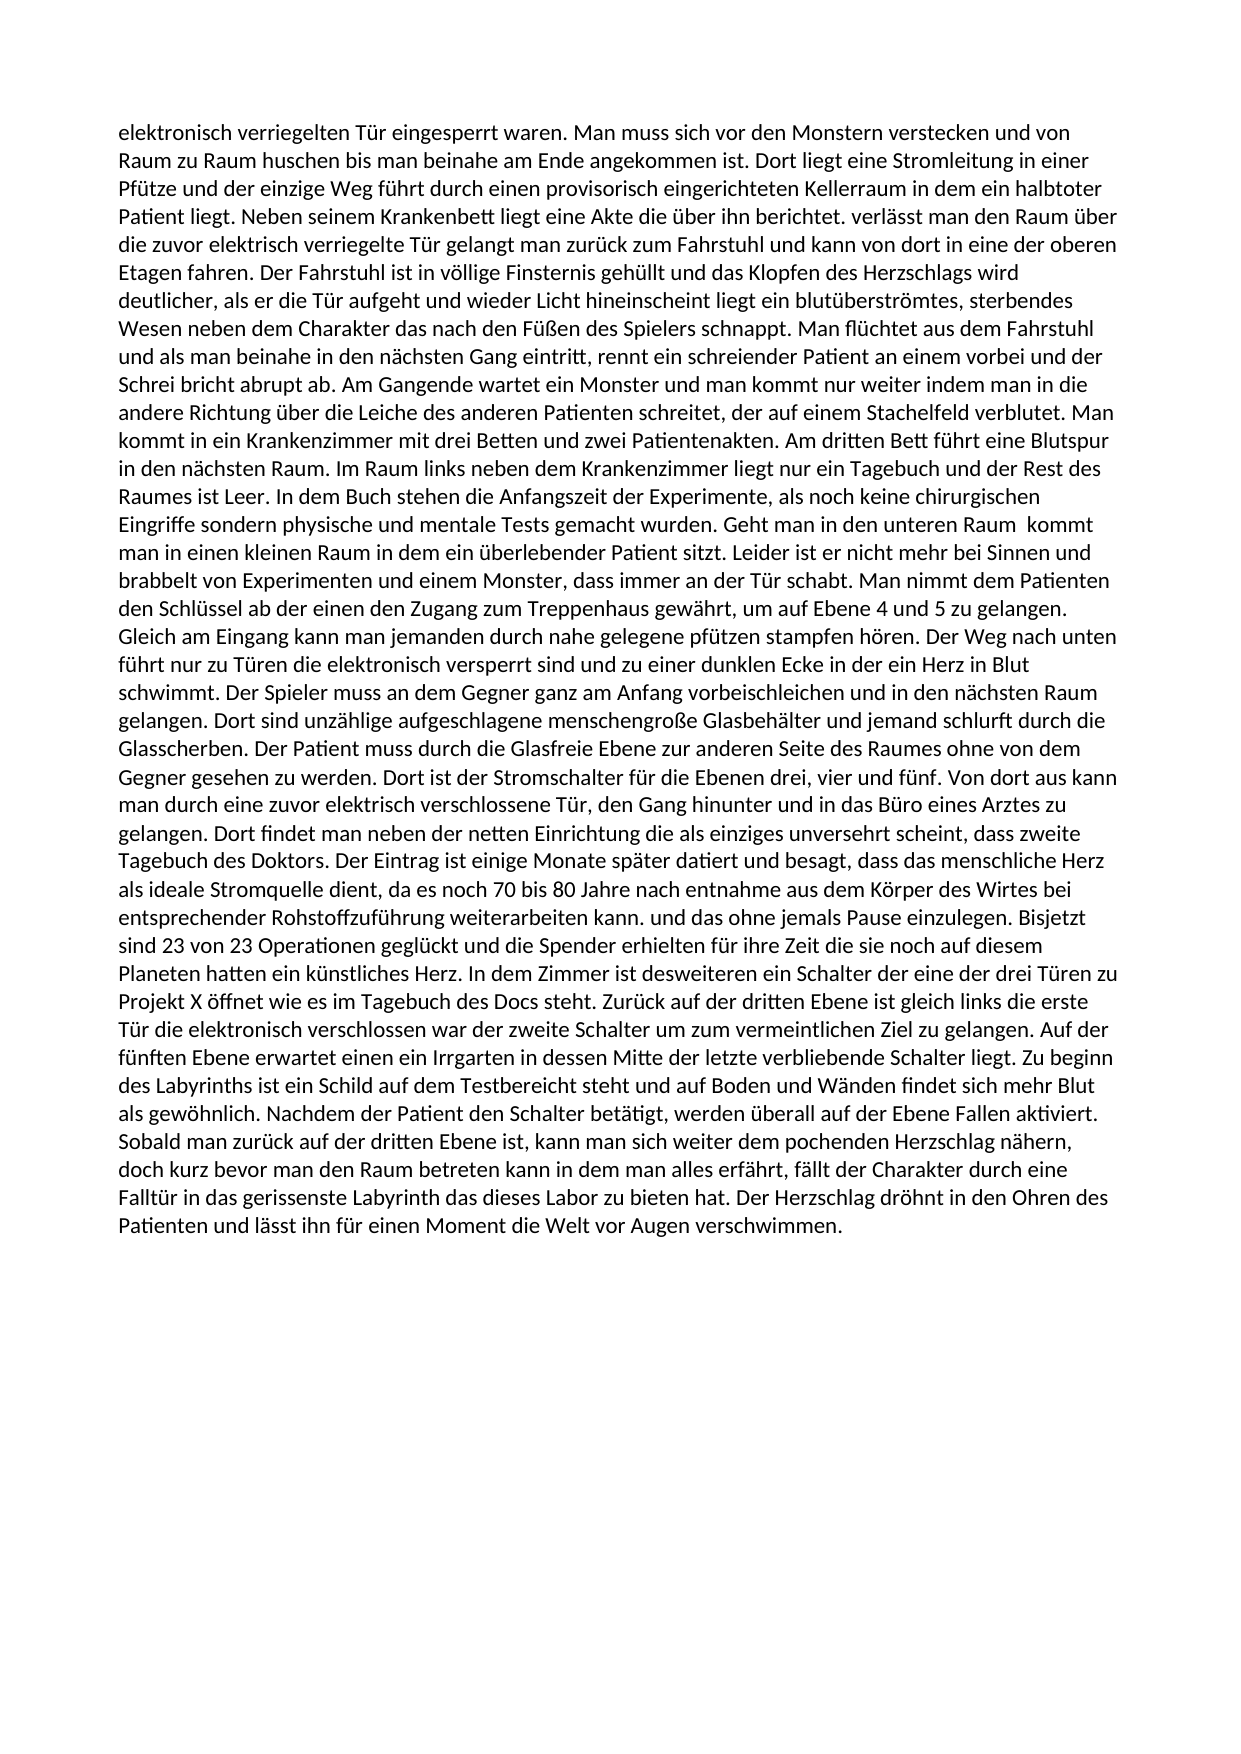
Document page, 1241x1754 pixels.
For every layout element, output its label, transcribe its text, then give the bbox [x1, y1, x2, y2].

text elektronisch verriegelten Tür eingesperrt waren. Man muss sich vor den Monstern verstecken und von Raum zu Raum huschen bis man beinahe am Ende angekommen ist. Dort liegt eine Stromleitung in einer Pfütze und der einzige Weg führt durch einen provisorisch eingerichteten Kellerraum in dem ein halbtoter Patient liegt. Neben seinem Krankenbett liegt eine Akte die über ihn berichtet. verlässt man den Raum über die zuvor elektrisch verriegelte Tür gelangt man zurück zum Fahrstuhl und kann von dort in eine der oberen Etagen fahren. Der Fahrstuhl ist in völlige Finsternis gehüllt und das Klopfen des Herzschlags wird deutlicher, als er die Tür aufgeht und wieder Licht hineinscheint liegt ein blutüberströmtes, sterbendes Wesen neben dem Charakter das nach den Füßen des Spielers schnappt. Man flüchtet aus dem Fahrstuhl und als man beinahe in den nächsten Gang eintritt, rennt ein schreiender Patient an einem vorbei und der Schrei bricht abrupt ab. Am Gangende wartet ein Monster und man kommt nur weiter indem man in die andere Richtung über die Leiche des anderen Patienten schreitet, der auf einem Stachelfeld verblutet. Man kommt in ein Krankenzimmer mit drei Betten und zwei Patientenakten. Am dritten Bett führt eine Blutspur in den nächsten Raum. Im Raum links neben dem Krankenzimmer liegt nur ein Tagebuch und der Rest des Raumes ist Leer. In dem Buch stehen die Anfangszeit der Experimente, als noch keine chirurgischen Eingriffe sondern physische und mentale Tests gemacht wurden. Geht man in den unteren Raum kommt man in einen kleinen Raum in dem ein überlebender Patient sitzt. Leider ist er nicht mehr bei Sinnen und brabbelt von Experimenten und einem Monster, dass immer an der Tür schabt. Man nimmt dem Patienten den Schlüssel ab der einen den Zugang zum Treppenhaus gewährt, um auf Ebene 4 und 5 zu gelangen. Gleich am Eingang kann man jemanden durch nahe gelegene pfützen stampfen hören. Der Weg nach unten führt nur zu Türen die elektronisch versperrt sind und zu einer dunklen Ecke in der ein Herz in Blut schwimmt. Der Spieler muss an dem Gegner ganz am Anfang vorbeischleichen und in den nächsten Raum gelangen. Dort sind unzählige aufgeschlagene menschengroße Glasbehälter und jemand schlurft durch die Glasscherben. Der Patient muss durch die Glasfreie Ebene zur anderen Seite des Raumes ohne von dem Gegner gesehen zu werden. Dort ist der Stromschalter für die Ebenen drei, vier und fünf. Von dort aus kann man durch eine zuvor elektrisch verschlossene Tür, den Gang hinunter und in das Büro eines Arztes zu gelangen. Dort findet man neben der netten Einrichtung die als einziges unversehrt scheint, dass zweite Tagebuch des Doktors. Der Eintrag ist einige Monate später datiert und besagt, dass das menschliche Herz als ideale Stromquelle dient, da es noch 70 bis 80 Jahre nach entnahme aus dem Körper des Wirtes bei entsprechender Rohstoffzuführung weiterarbeiten kann. und das ohne jemals Pause einzulegen. Bisjetzt sind 23 von 23 Operationen geglückt und die Spender erhielten für ihre Zeit die sie noch auf diesem Planeten hatten ein künstliches Herz. In dem Zimmer ist desweiteren ein Schalter der eine der drei Türen zu Projekt X öffnet wie es im Tagebuch des Docs steht. Zurück auf der dritten Ebene ist gleich links die erste Tür die elektronisch verschlossen war der zweite Schalter um zum vermeintlichen Ziel zu gelangen. Auf der fünften Ebene erwartet einen ein Irrgarten in dessen Mitte der letzte verbliebende Schalter liegt. Zu beginn des Labyrinths ist ein Schild auf dem Testbereicht steht und auf Boden und Wänden findet sich mehr Blut als gewöhnlich. Nachdem der Patient den Schalter betätigt, werden überall auf der Ebene Fallen aktiviert. Sobald man zurück auf der dritten Ebene ist, kann man sich weiter dem pochenden Herzschlag nähern, doch kurz bevor man den Raum betreten kann in dem man alles erfährt, fällt der Charakter durch eine Falltür in das gerissenste Labyrinth das dieses Labor zu bieten hat. Der Herzschlag dröhnt in den Ohren des Patienten und lässt ihn für einen Moment die Welt vor Augen verschwimmen. [118, 118, 1122, 1239]
